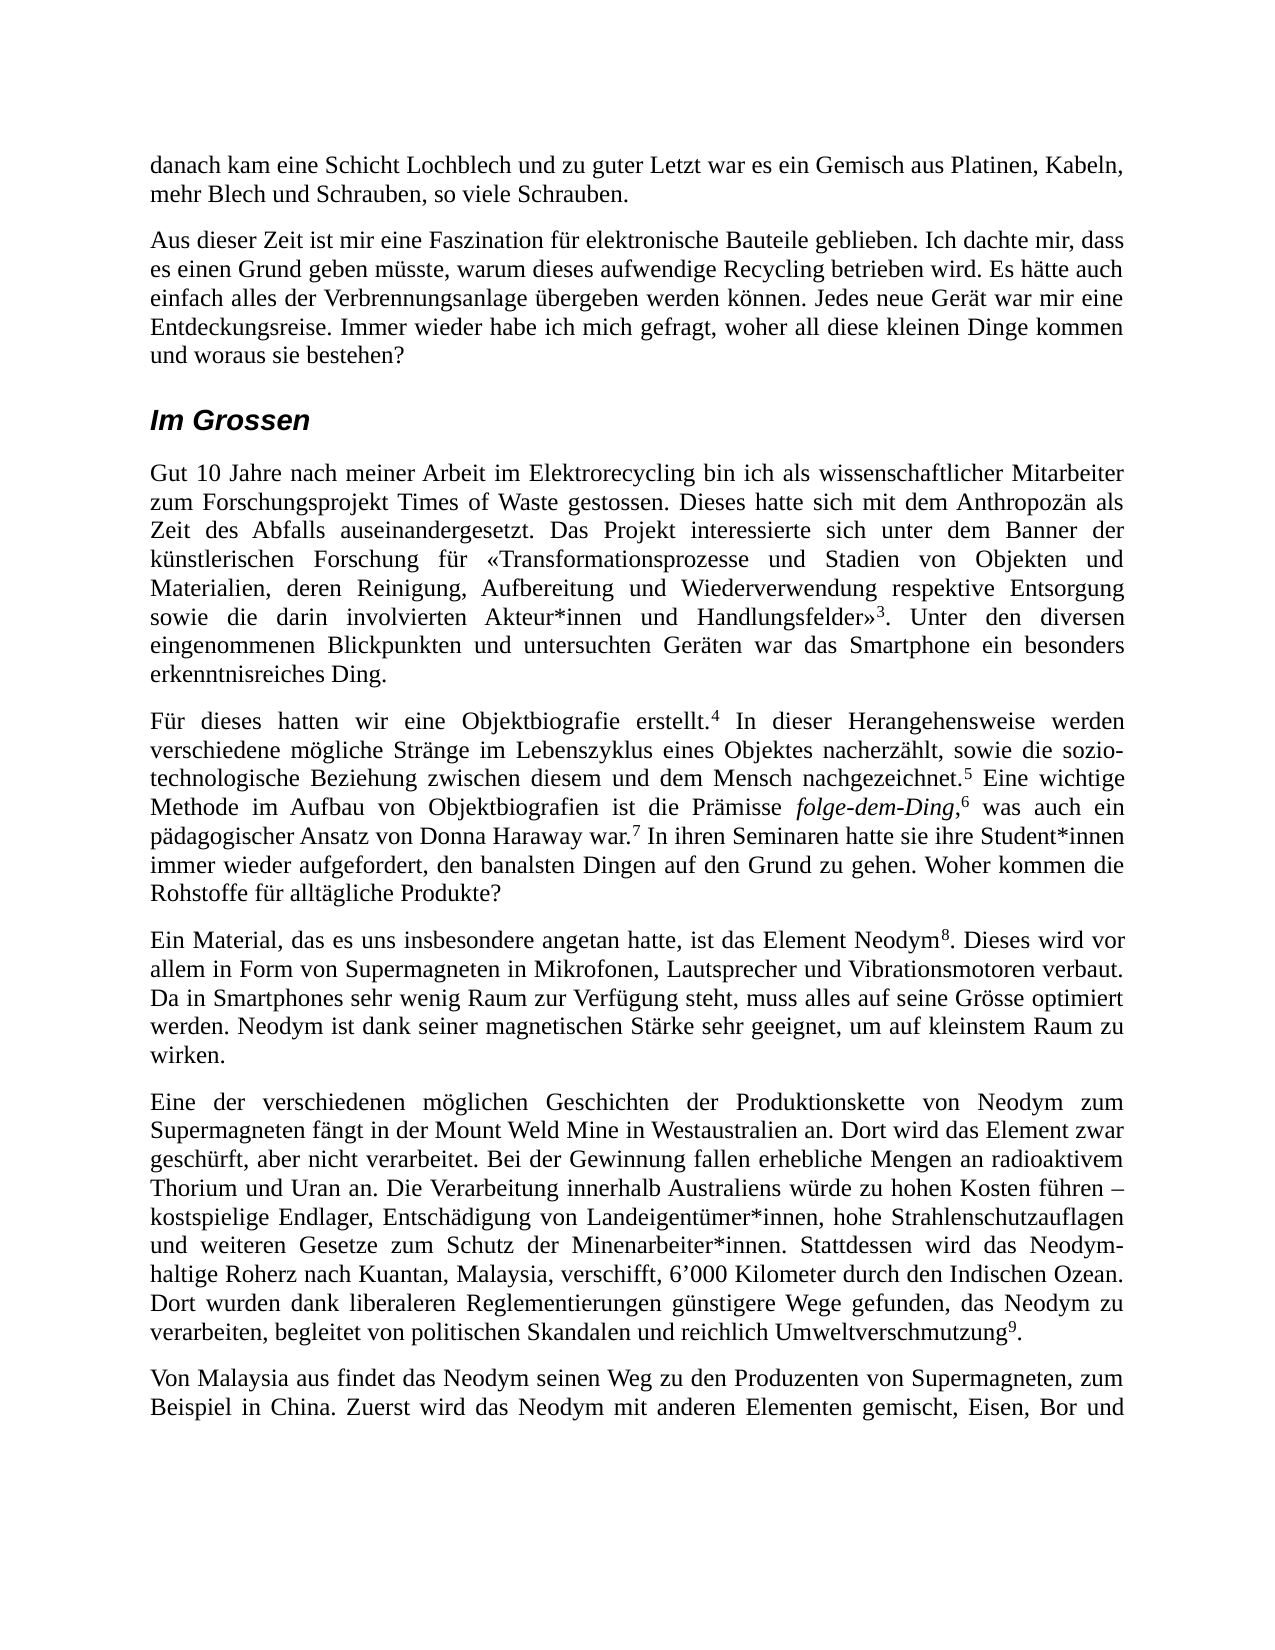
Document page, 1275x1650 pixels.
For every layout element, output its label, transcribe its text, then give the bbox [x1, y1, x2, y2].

text Von Malaysia aus findet das Neodym seinen Weg zu den Produzenten von Supermagneten, zum Beispiel in China. Zuerst wird das Neodym mit anderen Elementen gemischt, Eisen, Bor und [150, 1363, 1125, 1421]
subtitle Im Grossen [150, 403, 1125, 437]
text Für dieses hatten wir eine Objektbiografie erstellt. In dieser Herangehensweise werden verschiedene mögliche Stränge im Lebenszyklus eines Objektes nacherzählt, sowie die sozio-technologische Beziehung zwischen diesem und dem Mensch nachgezeichnet. Eine wichtige Methode im Aufbau von Objektbiografien ist die Prämisse folge-dem-Ding, was auch ein pädagogischer Ansatz von Donna Haraway war. In ihren Seminaren hatte sie ihre Student*innen immer wieder aufgefordert, den banalsten Dingen auf den Grund zu gehen. Woher kommen die Rohstoffe für alltägliche Produkte? [150, 706, 1125, 907]
text Gut 10 Jahre nach meiner Arbeit im Elektrorecycling bin ich als wissenschaftlicher Mitarbeiter zum Forschungsprojekt Times of Waste gestossen. Dieses hatte sich mit dem Anthropozän als Zeit des Abfalls auseinandergesetzt. Das Projekt interessierte sich unter dem Banner der künstlerischen Forschung für «Transformationsprozesse und Stadien von Objekten und Materialien, deren Reinigung, Aufbereitung und Wiederverwendung respektive Entsorgung sowie die darin involvierten Akteur*innen und Handlungsfelder». Unter den diversen eingenommenen Blickpunkten und untersuchten Geräten war das Smartphone ein besonders erkenntnisreiches Ding. [150, 458, 1125, 688]
text danach kam eine Schicht Lochblech und zu guter Letzt war es ein Gemisch aus Platinen, Kabeln, mehr Blech und Schrauben, so viele Schrauben. [150, 150, 1125, 207]
text Eine der verschiedenen möglichen Geschichten der Produktionskette von Neodym zum Supermagneten fängt in der Mount Weld Mine in Westaustralien an. Dort wird das Element zwar geschürft, aber nicht verarbeitet. Bei der Gewinnung fallen erhebliche Mengen an radioaktivem Thorium und Uran an. Die Verarbeitung innerhalb Australiens würde zu hohen Kosten führen – kostspielige Endlager, Entschädigung von Landeigentümer*innen, hohe Strahlenschutzauflagen und weiteren Gesetze zum Schutz der Minenarbeiter*innen. Stattdessen wird das Neodym-haltige Roherz nach Kuantan, Malaysia, verschifft, 6’000 Kilometer durch den Indischen Ozean. Dort wurden dank liberaleren Reglementierungen günstigere Wege gefunden, das Neodym zu verarbeiten, begleitet von politischen Skandalen und reichlich Umweltverschmutzung. [150, 1087, 1125, 1346]
text Ein Material, das es uns insbesondere angetan hatte, ist das Element Neodym. Dieses wird vor allem in Form von Supermagneten in Mikrofonen, Lautsprecher und Vibrationsmotoren verbaut. Da in Smartphones sehr wenig Raum zur Verfügung steht, muss alles auf seine Grösse optimiert werden. Neodym ist dank seiner magnetischen Stärke sehr geeignet, um auf kleinstem Raum zu wirken. [150, 925, 1125, 1069]
text Aus dieser Zeit ist mir eine Faszination für elektronische Bauteile geblieben. Ich dachte mir, dass es einen Grund geben müsste, warum dieses aufwendige Recycling betrieben wird. Es hätte auch einfach alles der Verbrennungsanlage übergeben werden können. Jedes neue Gerät war mir eine Entdeckungsreise. Immer wieder habe ich mich gefragt, woher all diese kleinen Dinge kommen und woraus sie bestehen? [150, 225, 1125, 369]
